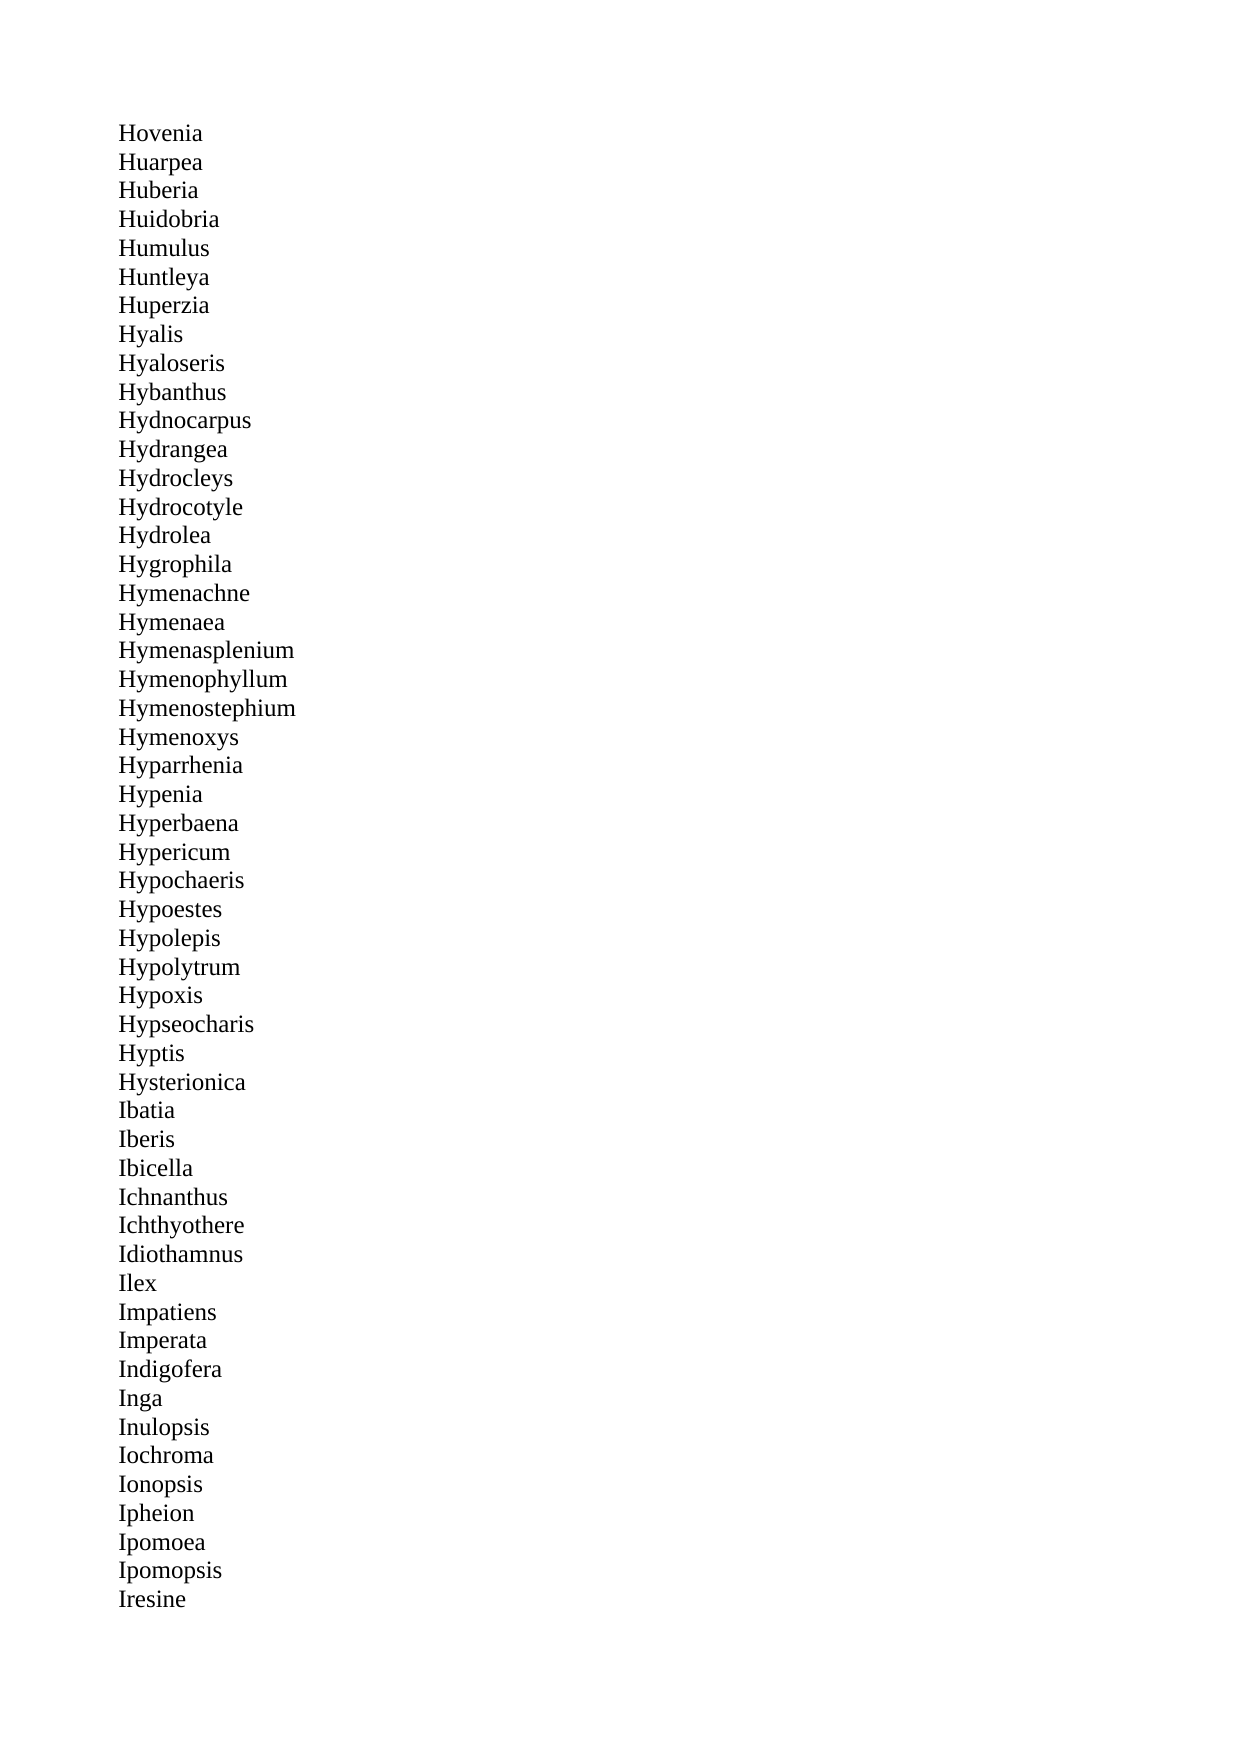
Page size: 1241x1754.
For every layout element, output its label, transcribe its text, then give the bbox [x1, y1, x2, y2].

text Hovenia Huarpea Huberia Huidobria Humulus Huntleya Huperzia Hyalis Hyaloseris Hybanthus Hydnocarpus Hydrangea Hydrocleys Hydrocotyle Hydrolea Hygrophila Hymenachne Hymenaea Hymenasplenium Hymenophyllum Hymenostephium Hymenoxys Hyparrhenia Hypenia Hyperbaena Hypericum Hypochaeris Hypoestes Hypolepis Hypolytrum Hypoxis Hypseocharis Hyptis Hysterionica Ibatia Iberis Ibicella Ichnanthus Ichthyothere Idiothamnus Ilex Impatiens Imperata Indigofera Inga Inulopsis Iochroma Ionopsis Ipheion Ipomoea Ipomopsis Iresine [118, 118, 1122, 1613]
